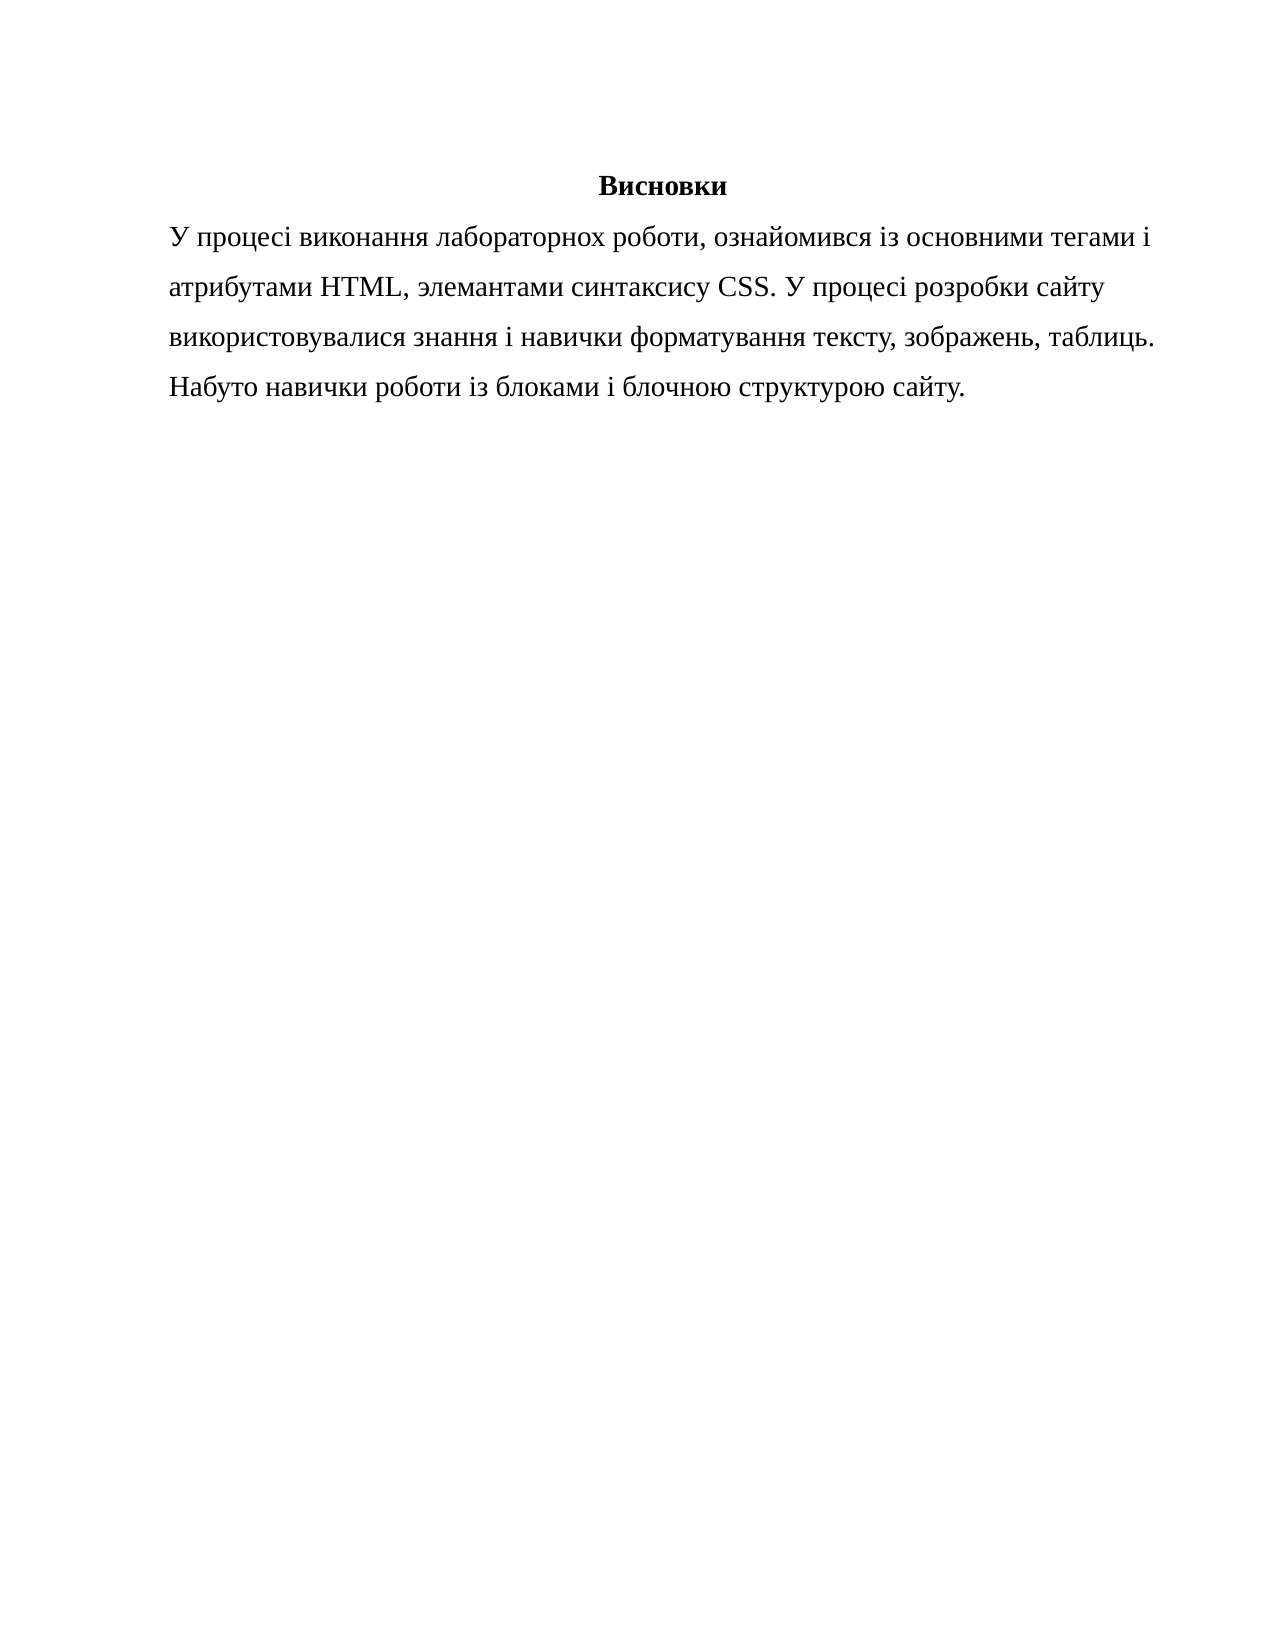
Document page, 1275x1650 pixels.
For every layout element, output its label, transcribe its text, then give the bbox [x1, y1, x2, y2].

text Висновки [169, 168, 1157, 202]
text У процесі виконання лабораторнох роботи, ознайомився із основними тегами і атрибутами HTML, элемантами синтаксису CSS. У процесі розробки сайту використовувалися знання і навички форматування тексту, зображень, таблиць. Набуто навички роботи із блоками і блочною структурою сайту. [169, 219, 1157, 403]
